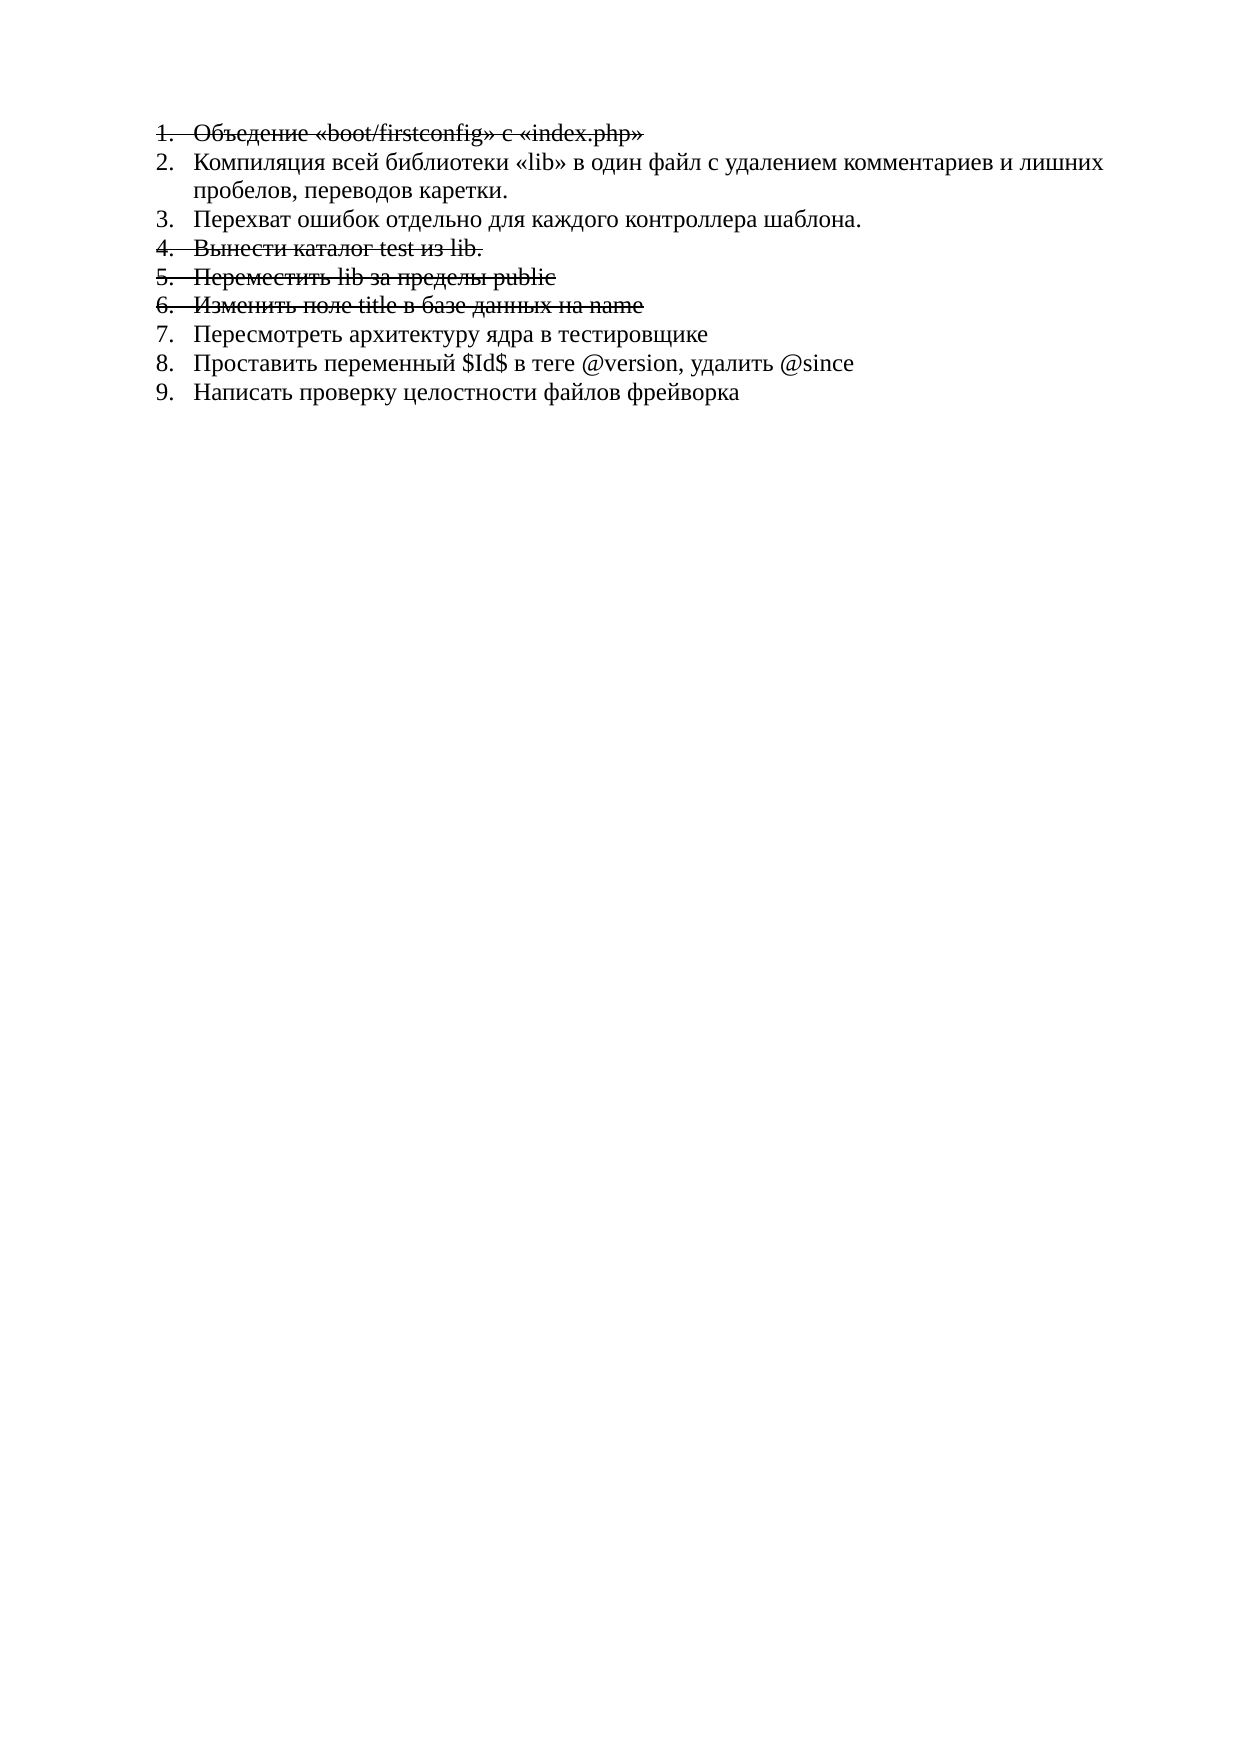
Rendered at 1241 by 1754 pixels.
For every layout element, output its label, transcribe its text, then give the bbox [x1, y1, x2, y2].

list Компиляция всей библиотеки «lib» в один файл с удалением комментариев и лишних пробелов, переводов каретки. [156, 147, 1122, 204]
list Вынести каталог test из lib. [156, 233, 1122, 262]
list Изменить поле title в базе данных на name [156, 291, 1122, 319]
list Перехват ошибок отдельно для каждого контроллера шаблона. [156, 204, 1122, 233]
list Написать проверку целостности файлов фрейворка [156, 377, 1122, 406]
list Объедение «boot/firstconfig» с «index.php» [156, 118, 1122, 147]
list Проставить переменный $Id$ в теге @version, удалить @since [156, 348, 1122, 377]
list Переместить lib за пределы public [156, 262, 1122, 291]
list Пересмотреть архитектуру ядра в тестировщике [156, 319, 1122, 348]
